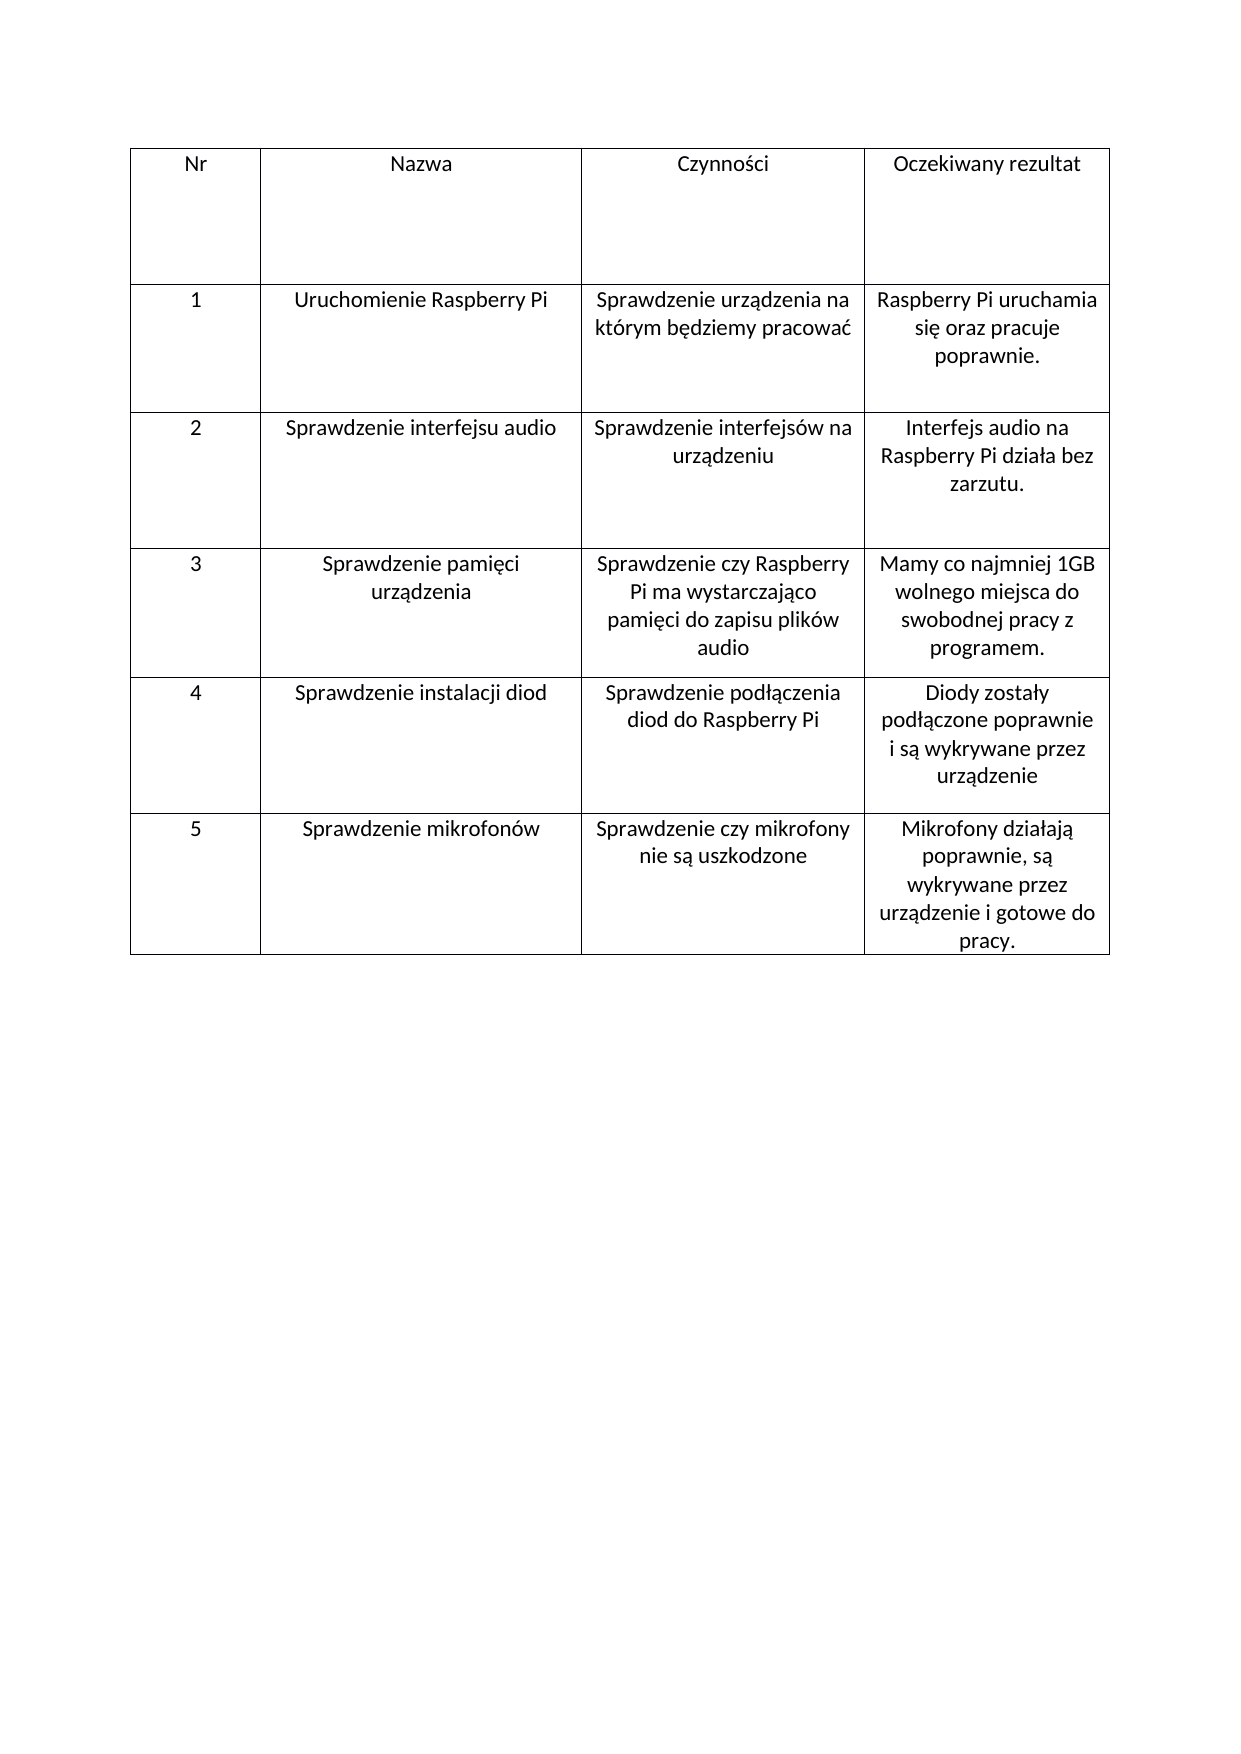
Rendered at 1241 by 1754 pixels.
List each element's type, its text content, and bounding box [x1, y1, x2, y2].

table_header Nr [131, 149, 260, 284]
table_cell Sprawdzenie czy mikrofony nie są uszkodzone [582, 814, 864, 954]
table_header Czynności [582, 149, 864, 284]
table_cell Mamy co najmniej 1GB wolnego miejsca do swobodnej pracy z programem. [865, 549, 1109, 677]
table_cell Mikrofony działają poprawnie, są wykrywane przez urządzenie i gotowe do pracy. [865, 814, 1109, 954]
table_cell 2 [131, 413, 260, 548]
table_header Oczekiwany rezultat [865, 149, 1109, 284]
table_header Nazwa [261, 149, 581, 284]
table_cell 4 [131, 678, 260, 813]
table_cell Sprawdzenie interfejsów na urządzeniu [582, 413, 864, 548]
table_cell Uruchomienie Raspberry Pi [261, 285, 581, 412]
table_cell Sprawdzenie czy Raspberry Pi ma wystarczająco pamięci do zapisu plików audio [582, 549, 864, 677]
table_cell Sprawdzenie mikrofonów [261, 814, 581, 954]
table_cell Sprawdzenie pamięci urządzenia [261, 549, 581, 677]
table_cell Sprawdzenie podłączenia diod do Raspberry Pi [582, 678, 864, 813]
table_cell Sprawdzenie interfejsu audio [261, 413, 581, 548]
table_cell Sprawdzenie instalacji diod [261, 678, 581, 813]
table_cell 3 [131, 549, 260, 677]
table_cell Raspberry Pi uruchamia się oraz pracuje poprawnie. [865, 285, 1109, 412]
table_cell Interfejs audio na Raspberry Pi działa bez zarzutu. [865, 413, 1109, 548]
table_cell Sprawdzenie urządzenia na którym będziemy pracować [582, 285, 864, 412]
table_cell Diody zostały podłączone poprawnie i są wykrywane przez urządzenie [865, 678, 1109, 813]
table_cell 5 [131, 814, 260, 954]
table_cell 1 [131, 285, 260, 412]
